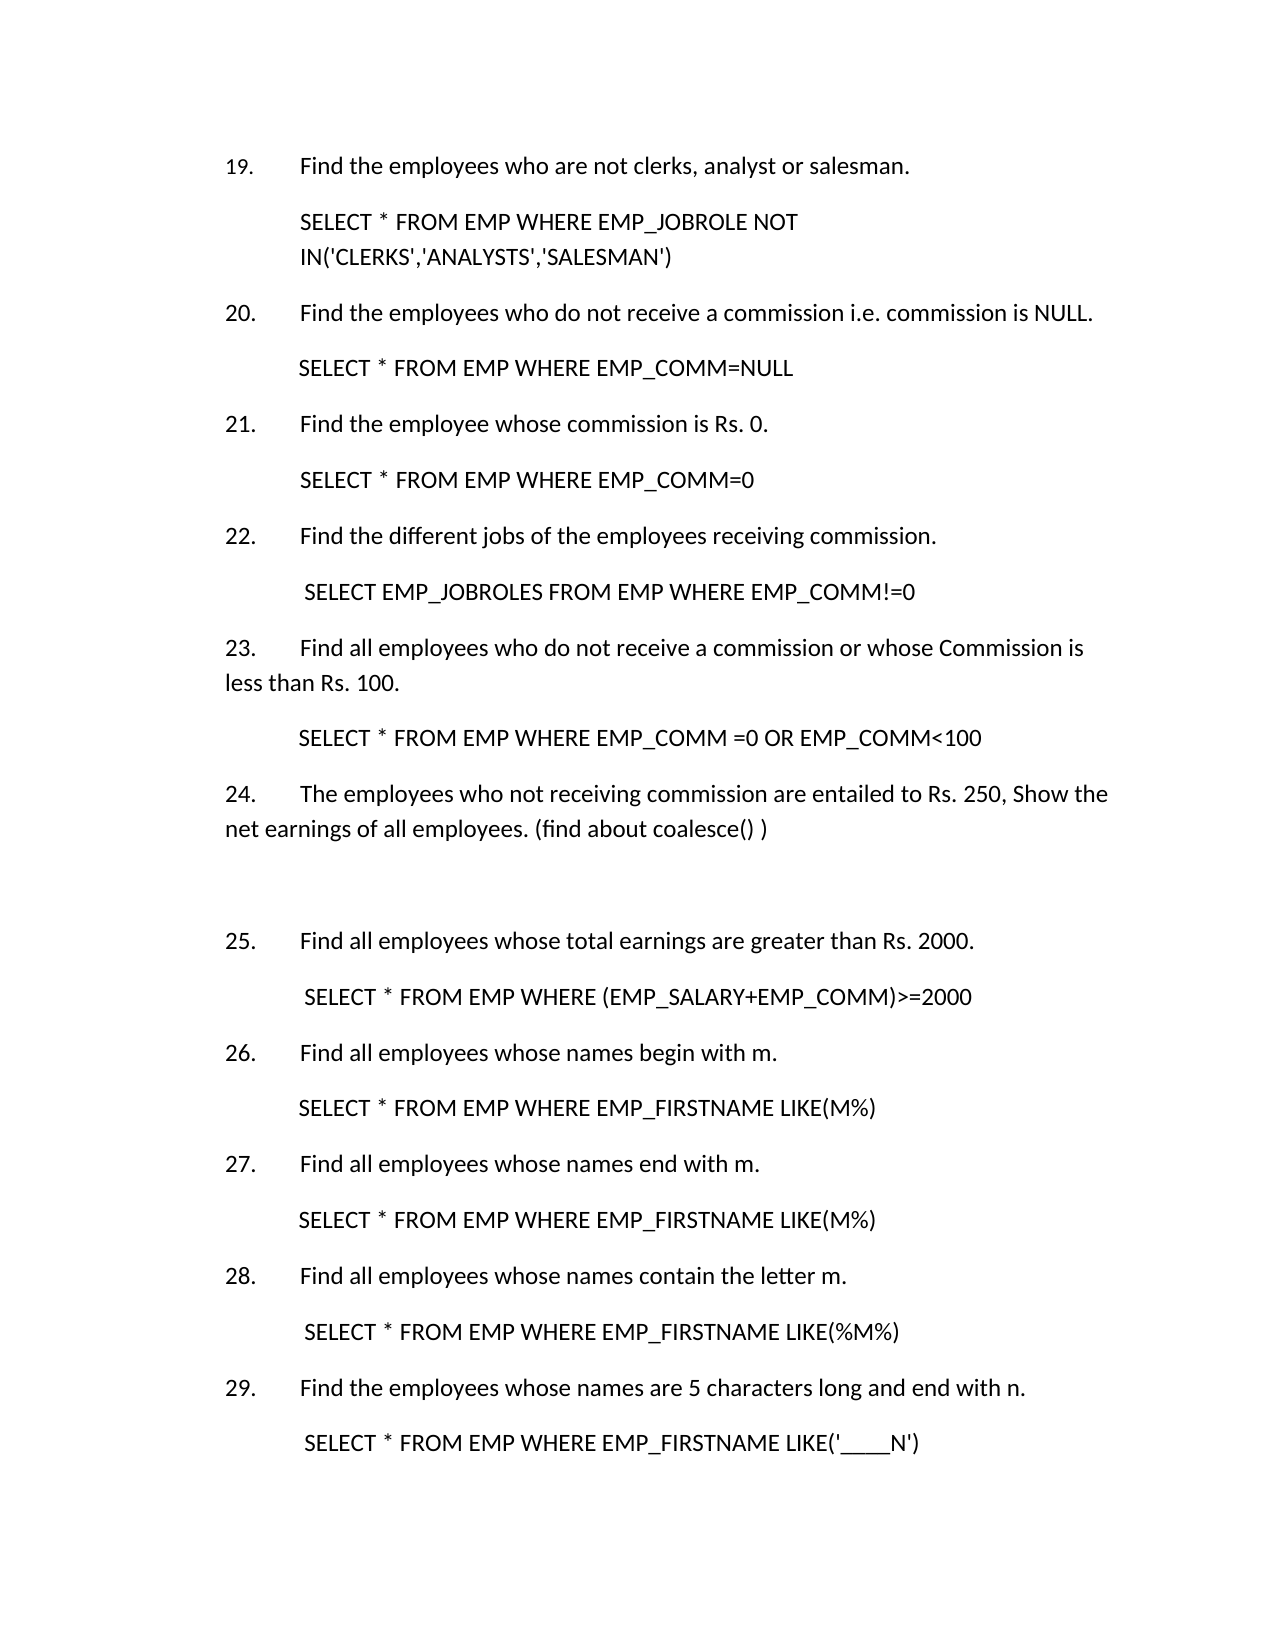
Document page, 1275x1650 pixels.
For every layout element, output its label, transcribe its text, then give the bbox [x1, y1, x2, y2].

list SELECT EMP_JOBROLES FROM EMP WHERE EMP_COMM!=0 [225, 576, 1125, 606]
list The employees who not receiving commission are entailed to Rs. 250, Show the net earnings of all employees. (find about coalesce() ) [225, 778, 1125, 844]
list Find the employee whose commission is Rs. 0. [225, 408, 1125, 439]
list Find the employees whose names are 5 characters long and end with n. [225, 1372, 1125, 1402]
list SELECT * FROM EMP WHERE EMP_FIRSTNAME LIKE(%M%) [225, 1316, 1125, 1346]
list Find all employees whose names begin with m. [225, 1037, 1125, 1067]
list Find the employees who do not receive a commission i.e. commission is NULL. [225, 297, 1125, 327]
text SELECT * FROM EMP WHERE (EMP_SALARY+EMP_COMM)>=2000 [225, 981, 1125, 1011]
list SELECT * FROM EMP WHERE EMP_COMM=NULL [225, 352, 1125, 383]
list Find all employees whose names end with m. [225, 1148, 1125, 1179]
list Find all employees whose total earnings are greater than Rs. 2000. [225, 925, 1125, 956]
list SELECT * FROM EMP WHERE EMP_FIRSTNAME LIKE(M%) [225, 1092, 1125, 1123]
list SELECT * FROM EMP WHERE EMP_FIRSTNAME LIKE(M%) [225, 1204, 1125, 1235]
list Find all employees whose names contain the letter m. [225, 1260, 1125, 1291]
list Find the different jobs of the employees receiving commission. [225, 520, 1125, 551]
list SELECT * FROM EMP WHERE EMP_FIRSTNAME LIKE('____N') [225, 1427, 1125, 1458]
list SELECT * FROM EMP WHERE EMP_JOBROLE NOT IN('CLERKS','ANALYSTS','SALESMAN') [262, 206, 1125, 271]
list SELECT * FROM EMP WHERE EMP_COMM =0 OR EMP_COMM<100 [225, 722, 1125, 753]
list Find all employees who do not receive a commission or whose Commission is less than Rs. 100. [225, 632, 1125, 697]
text SELECT * FROM EMP WHERE EMP_COMM=0 [225, 464, 1125, 495]
list Find the employees who are not clerks, analyst or salesman. [225, 150, 1125, 181]
